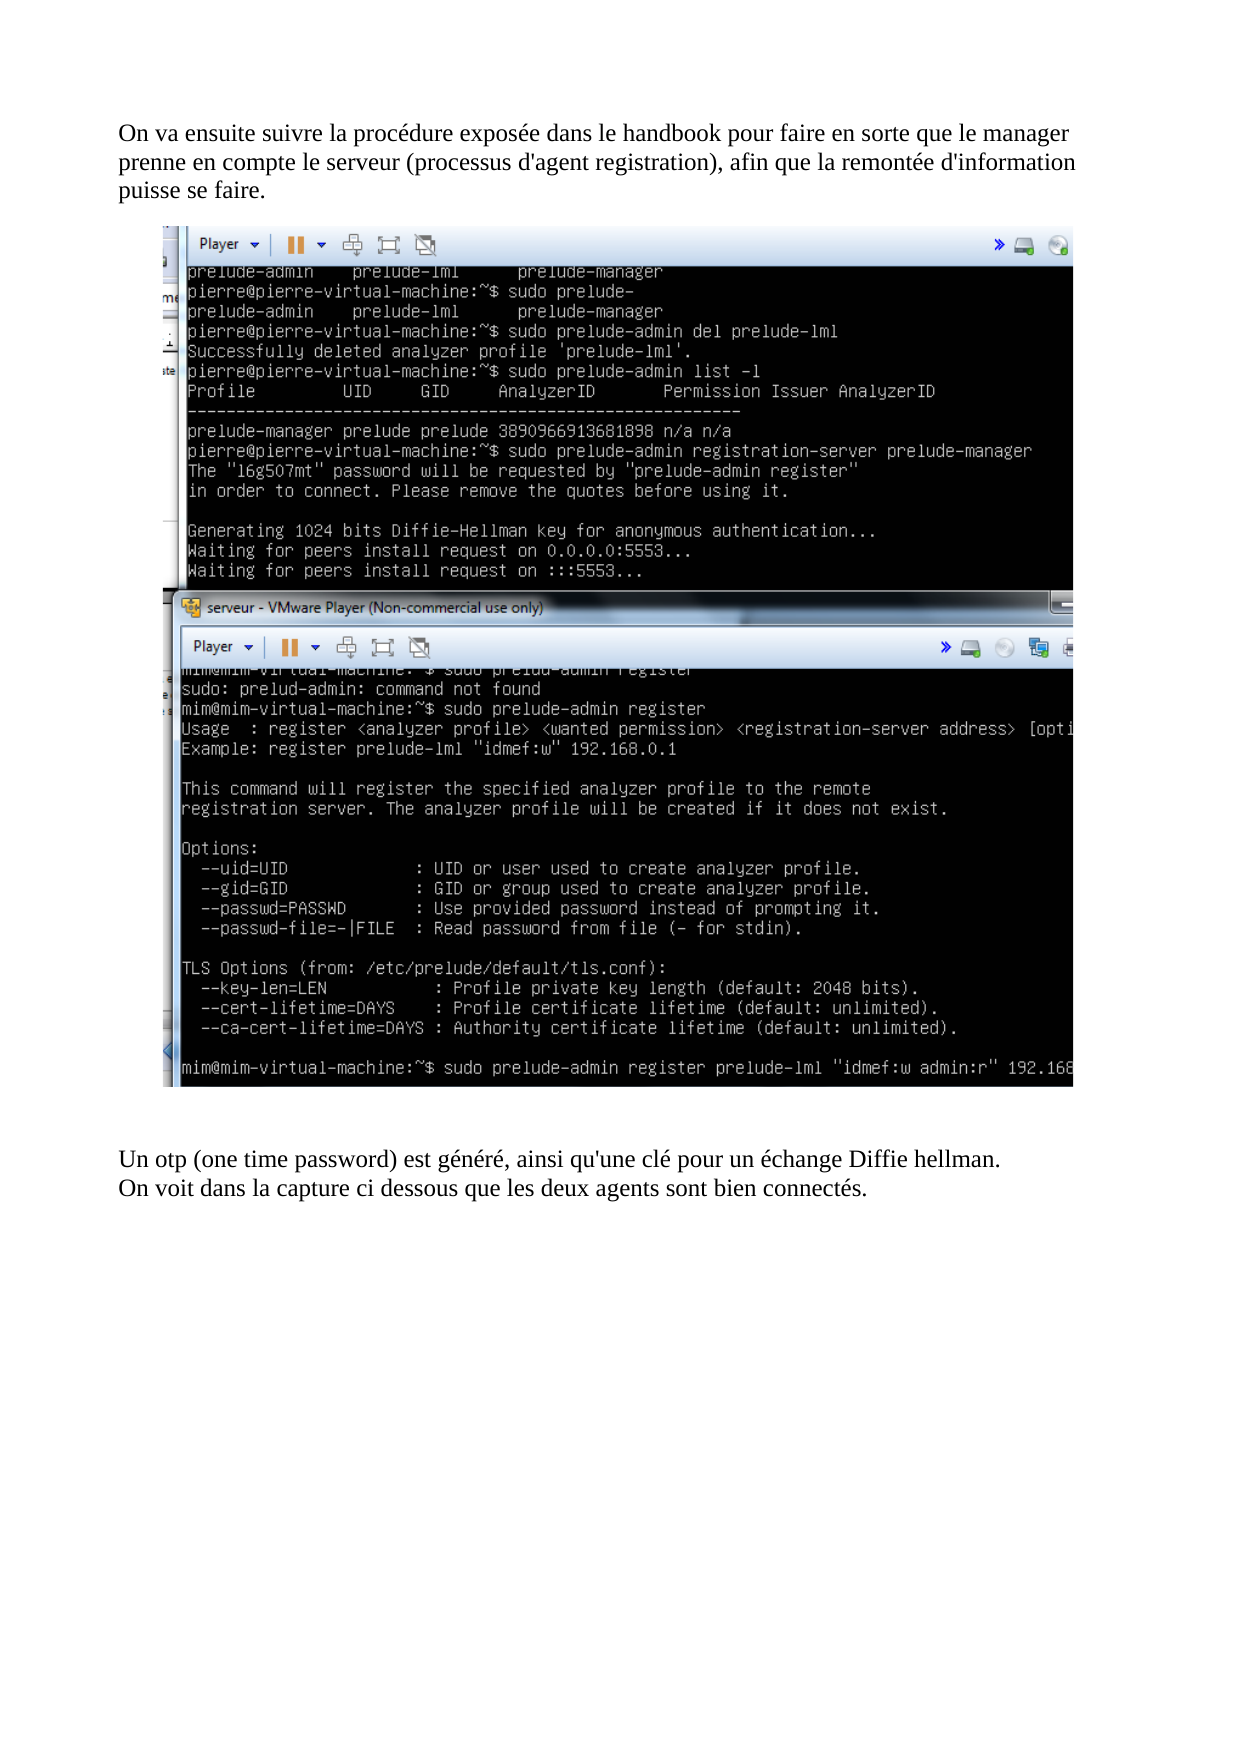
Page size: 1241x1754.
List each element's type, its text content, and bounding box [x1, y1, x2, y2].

picture [162, 226, 1074, 1087]
text Un otp (one time password) est généré, ainsi qu'une clé pour un échange Diffie hellman. [118, 1144, 1122, 1173]
text On voit dans la capture ci dessous que les deux agents sont bien connectés. [118, 1173, 1122, 1202]
text On va ensuite suivre la procédure exposée dans le handbook pour faire en sorte que le manager prenne en compte le serveur (processus d'agent registration), afin que la remontée d'information puisse se faire. [118, 118, 1122, 204]
